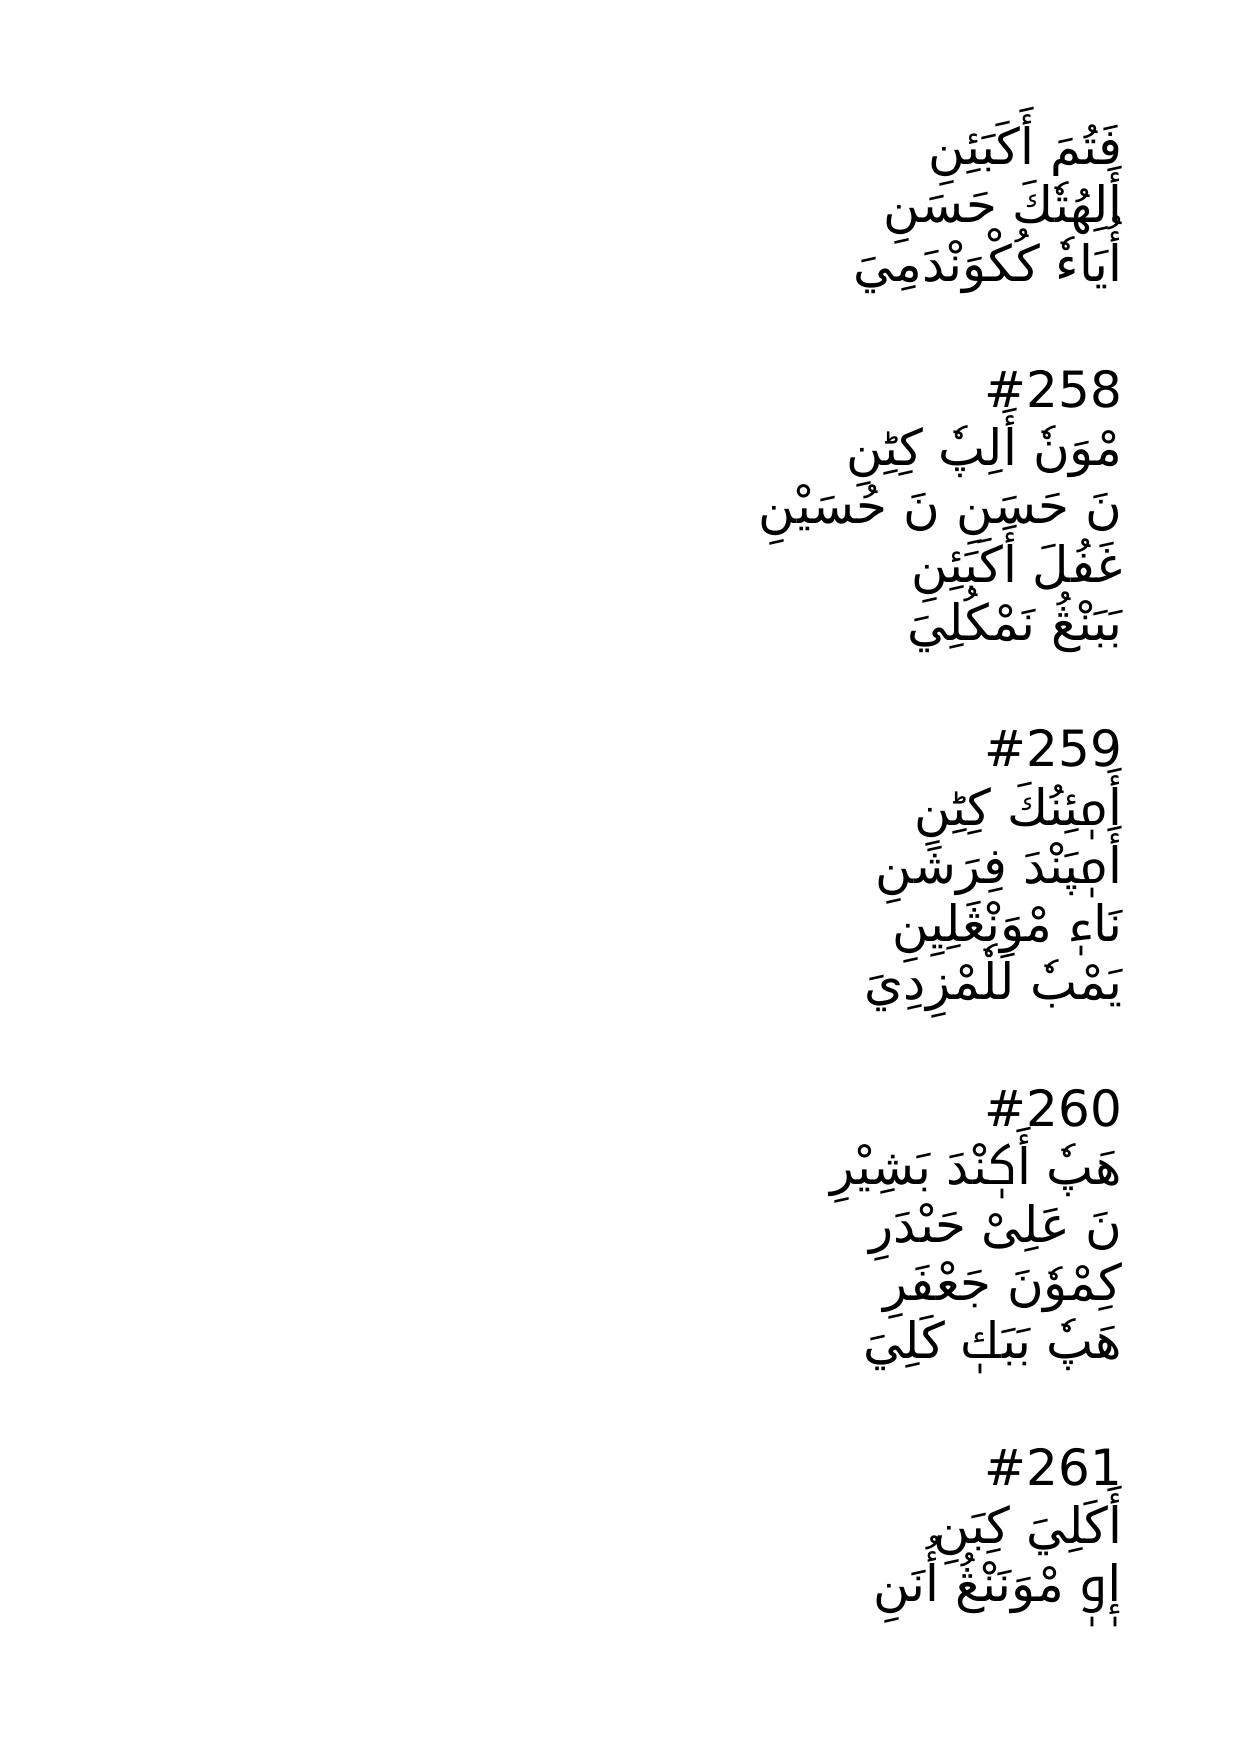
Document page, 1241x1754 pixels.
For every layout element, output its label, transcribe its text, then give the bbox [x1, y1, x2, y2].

text أَمٖئِنُكَ كِٹِنِ [118, 778, 1122, 837]
text نَ عَلِىْ حَىْدَرِ [118, 1196, 1122, 1254]
text #260 [118, 1079, 1122, 1138]
text نَاءٖ مْوَنْڠَلِيِنِ [118, 895, 1122, 953]
text #259 [118, 720, 1122, 778]
text غَفُلَ أَكَبَئِنِ [118, 536, 1122, 594]
text أَمٖپَنْدَ فِرَشَنِ [118, 837, 1122, 895]
text مْوَنٗ أَلِپٗ كِٹِنِ [118, 419, 1122, 477]
text هَپٗ أَكٖنْدَ بَشِيْرِ [118, 1138, 1122, 1196]
text أُيَاءٗ كُكْوَنْدَمِيَ [118, 234, 1122, 293]
text #258 [118, 361, 1122, 419]
text فَتُمَ أَكَبَئِنِ [118, 118, 1122, 176]
text إٖوٖ مْوَنَنْڠُ أُنَنِ [118, 1555, 1122, 1613]
text أَكَلِيَ كِبَنِ [118, 1497, 1122, 1555]
text كِمْوٗنَ جَعْفَرِ [118, 1254, 1122, 1312]
text #261 [118, 1439, 1122, 1497]
text هَپٗ بَبَكٖ كَلِيَ [118, 1312, 1122, 1371]
text بَبَنْڠُ نَمْكُلِيَ [118, 594, 1122, 652]
text يَمْبٗ لَلٗمْزِدِيَ [118, 953, 1122, 1011]
text نَ حَسَنِ نَ حُسَيْنِ [118, 477, 1122, 536]
text أَلِهُتٗكَ حَسَنِ [118, 176, 1122, 234]
